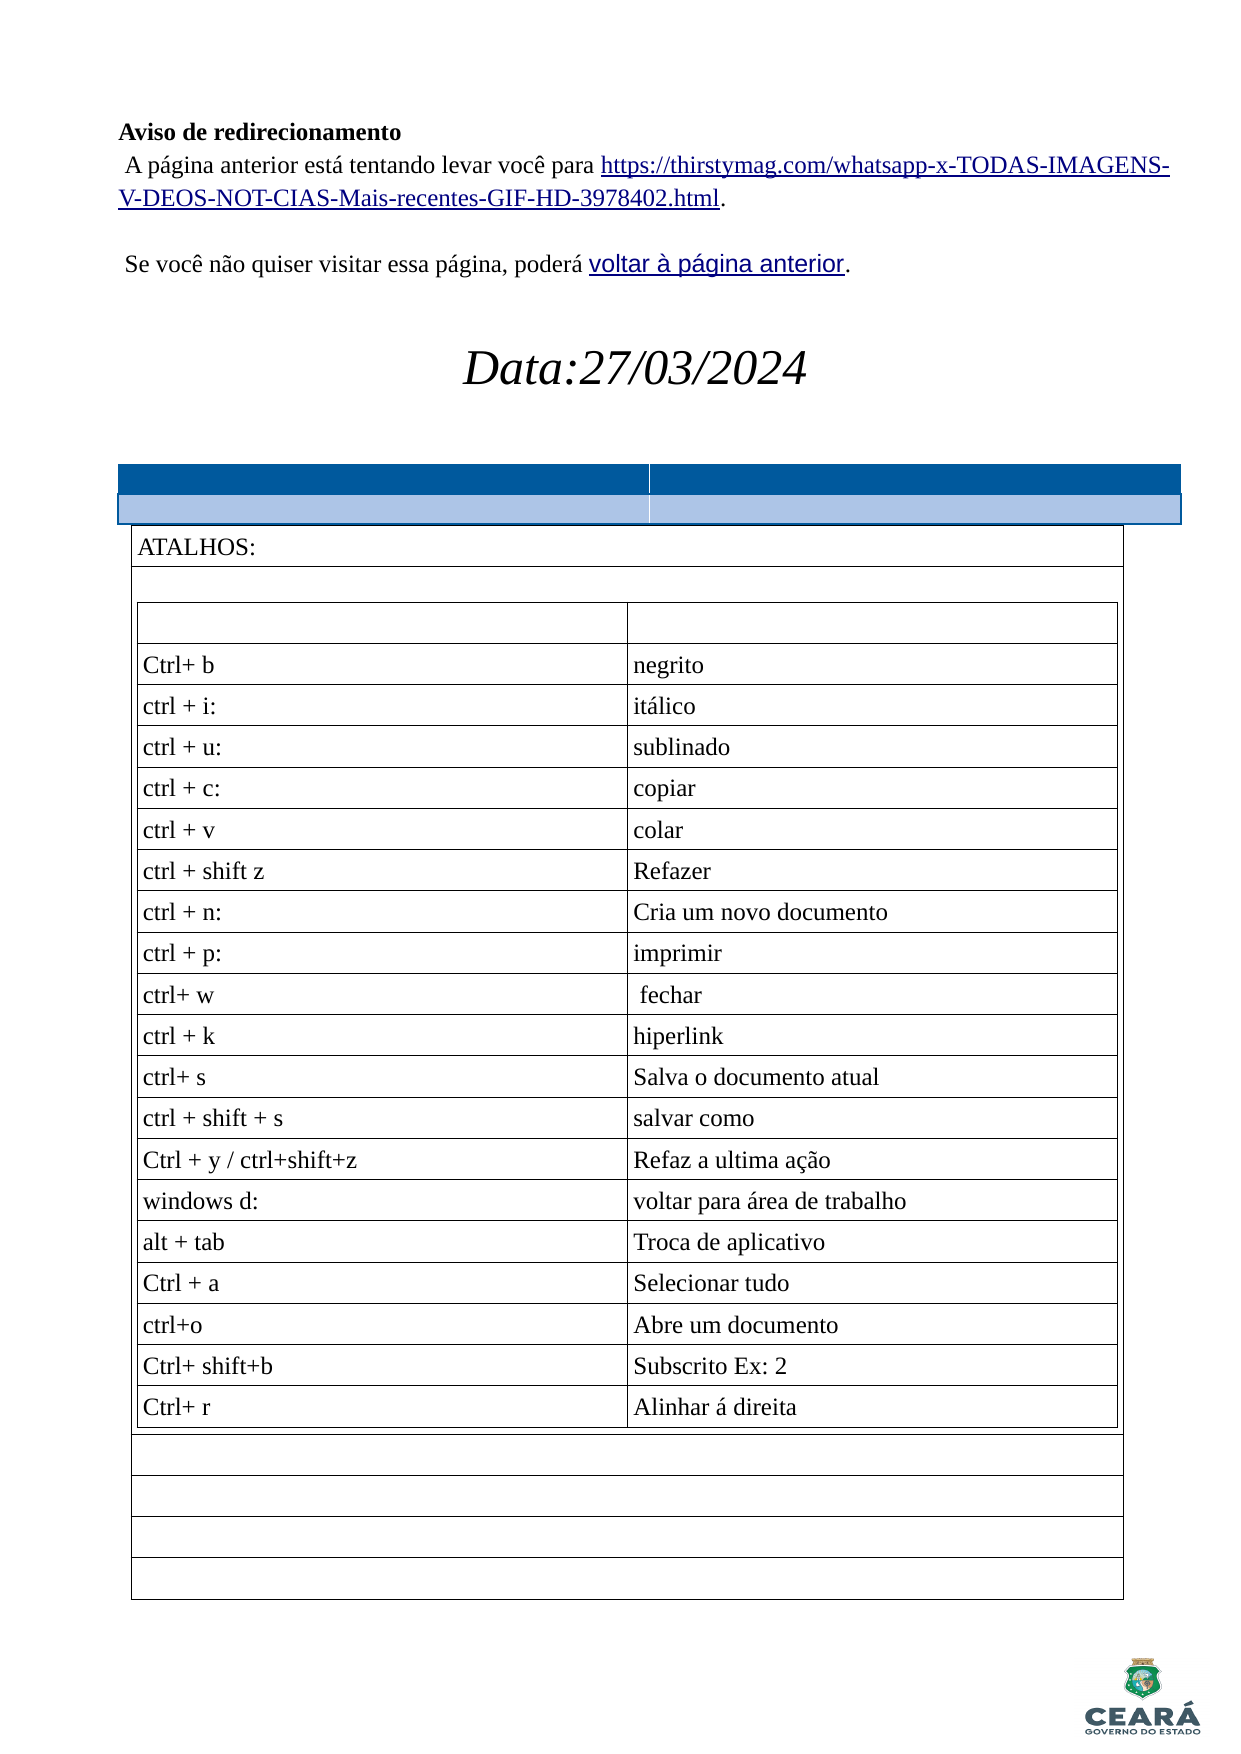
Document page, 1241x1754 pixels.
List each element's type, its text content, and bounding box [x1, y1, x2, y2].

table_cell ctrl + p: [138, 933, 627, 973]
table_cell [119, 495, 649, 523]
table_cell ctrl + n: [138, 891, 627, 932]
table_cell [650, 495, 1180, 523]
table_cell Ctrl + y / ctrl+shift+z [138, 1139, 627, 1179]
table_cell ctrl+o [138, 1304, 627, 1344]
picture [1074, 1655, 1210, 1737]
table_cell ctrl + i: [138, 685, 627, 725]
table_cell ctrl + c: [138, 768, 627, 808]
table_cell ctrl + shift + s [138, 1098, 627, 1138]
table_header [138, 603, 627, 643]
table_cell Selecionar tudo [628, 1263, 1117, 1303]
table_cell [132, 567, 1123, 1433]
table_cell Ctrl+ b [138, 644, 627, 684]
table_cell Refaz a ultima ação [628, 1139, 1117, 1179]
table_cell ctrl + u: [138, 726, 627, 767]
table_cell Salva o documento atual [628, 1056, 1117, 1097]
table_cell hiperlink [628, 1015, 1117, 1055]
text Aviso de redirecionamento [118, 117, 1181, 146]
table_cell alt + tab [138, 1221, 627, 1262]
table_cell negrito [628, 644, 1117, 684]
table_cell ctrl + k [138, 1015, 627, 1055]
table_cell Alinhar á direita [628, 1386, 1117, 1427]
table_cell windows d: [138, 1180, 627, 1220]
table_cell Refazer [628, 850, 1117, 890]
table_cell salvar como [628, 1098, 1117, 1138]
table_cell [132, 1476, 1123, 1516]
table_cell [132, 1517, 1123, 1557]
table_cell imprimir [628, 933, 1117, 973]
table_cell colar [628, 809, 1117, 849]
table_cell ctrl+ s [138, 1056, 627, 1097]
table_cell [132, 1435, 1123, 1475]
table_cell sublinado [628, 726, 1117, 767]
table_cell Ctrl+ shift+b [138, 1345, 627, 1385]
table_cell Ctrl + a [138, 1263, 627, 1303]
table_cell Subscrito Ex: 2 [628, 1345, 1117, 1385]
table_header [650, 464, 1181, 493]
table_header ATALHOS: [132, 526, 1123, 566]
table_cell itálico [628, 685, 1117, 725]
table_header [628, 603, 1117, 643]
table_cell Abre um documento [628, 1304, 1117, 1344]
text A página anterior está tentando levar você para https://thirstymag.com/whatsapp-x-TODAS-IMAGENS-V-DEOS-NOT-CIAS-Mais-recentes-GIF-HD-3978402.html. Se você não quiser visitar essa página, poderá voltar à página anterior. [118, 150, 1181, 311]
table_cell fechar [628, 974, 1117, 1014]
table_cell ctrl+ w [138, 974, 627, 1014]
table_cell voltar para área de trabalho [628, 1180, 1117, 1220]
table_cell ctrl + v [138, 809, 627, 849]
table_cell Ctrl+ r [138, 1386, 627, 1427]
table_cell Cria um novo documento [628, 891, 1117, 932]
table_cell copiar [628, 768, 1117, 808]
table_cell ctrl + shift z [138, 850, 627, 890]
table_cell Troca de aplicativo [628, 1221, 1117, 1262]
table_header [118, 464, 649, 493]
text Data:27/03/2024 [118, 330, 1181, 397]
table_cell [132, 1558, 1123, 1598]
